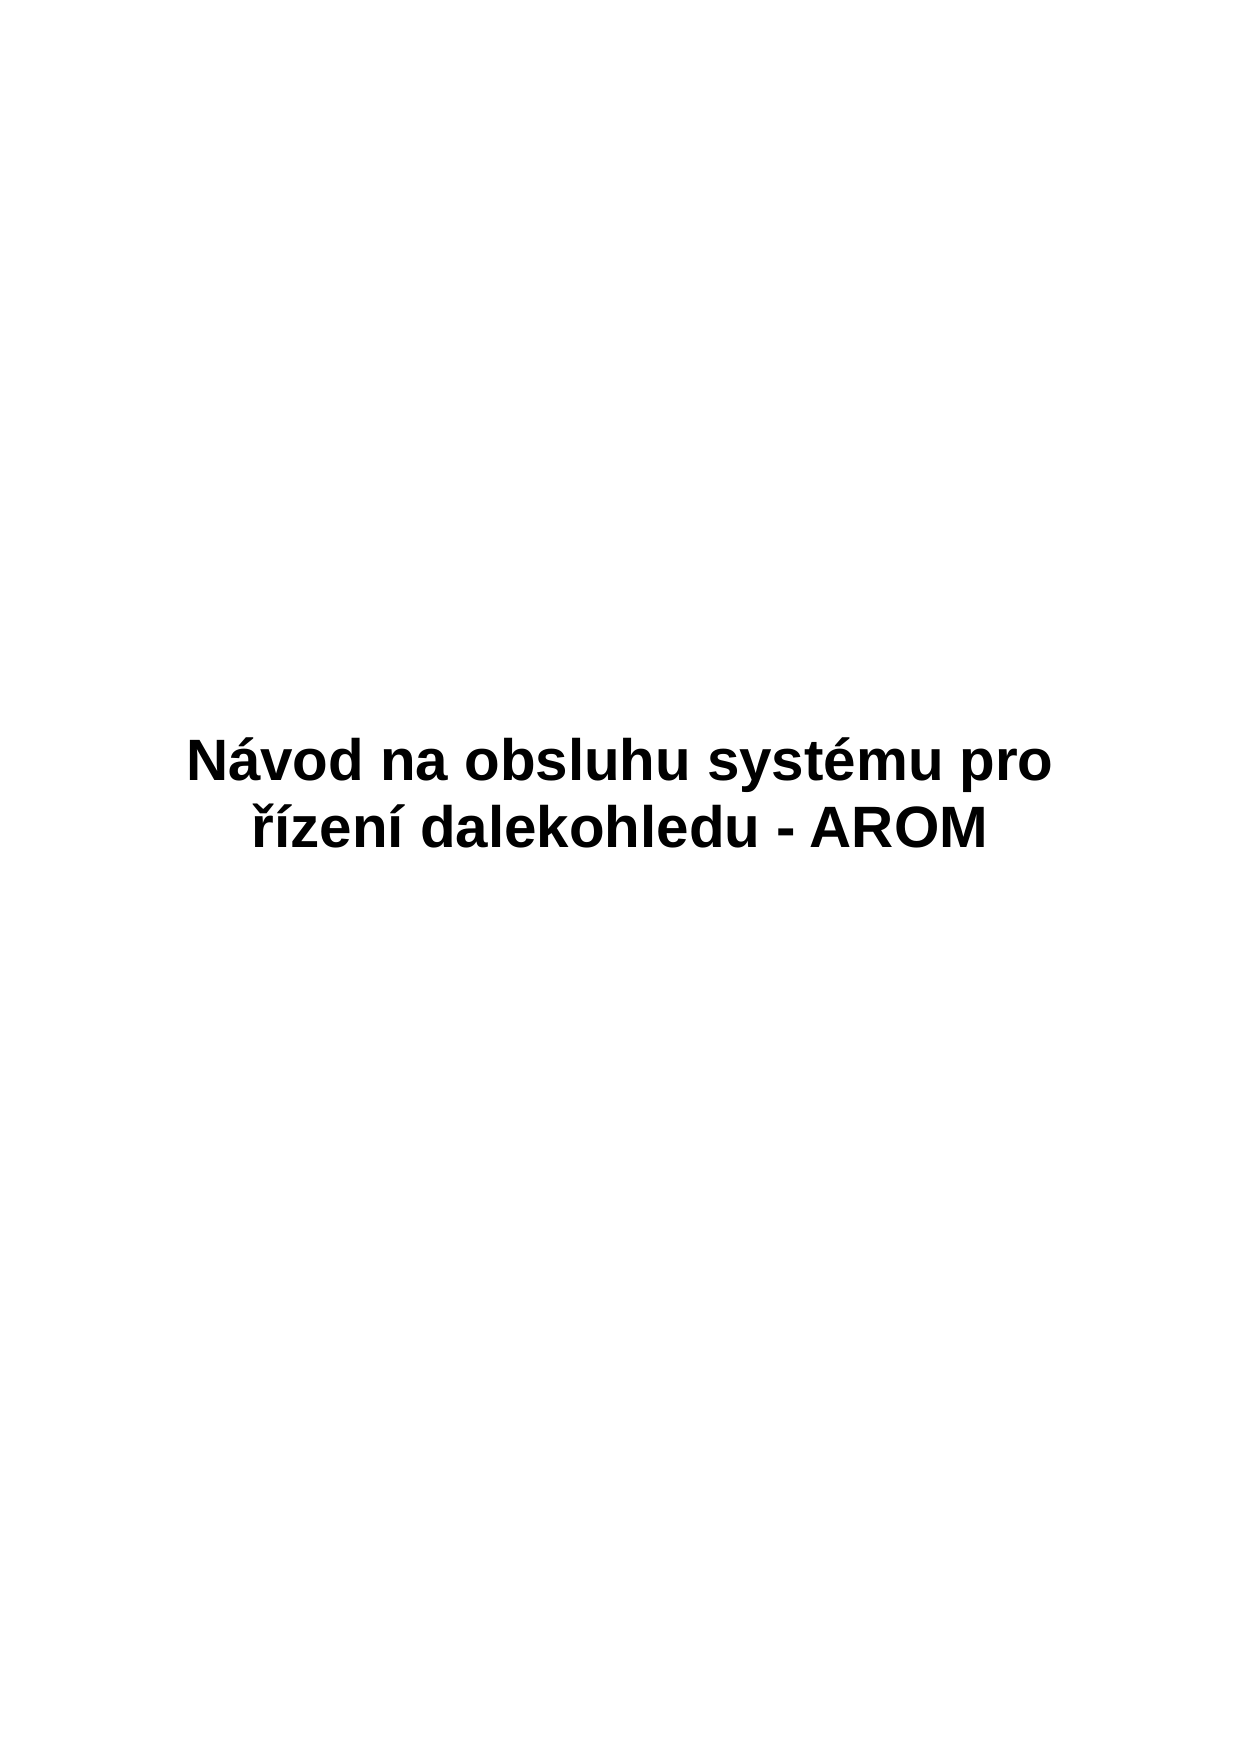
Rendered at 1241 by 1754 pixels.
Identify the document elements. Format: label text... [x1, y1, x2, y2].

title Návod na obsluhu systému pro řízení dalekohledu - AROM [118, 725, 1122, 859]
